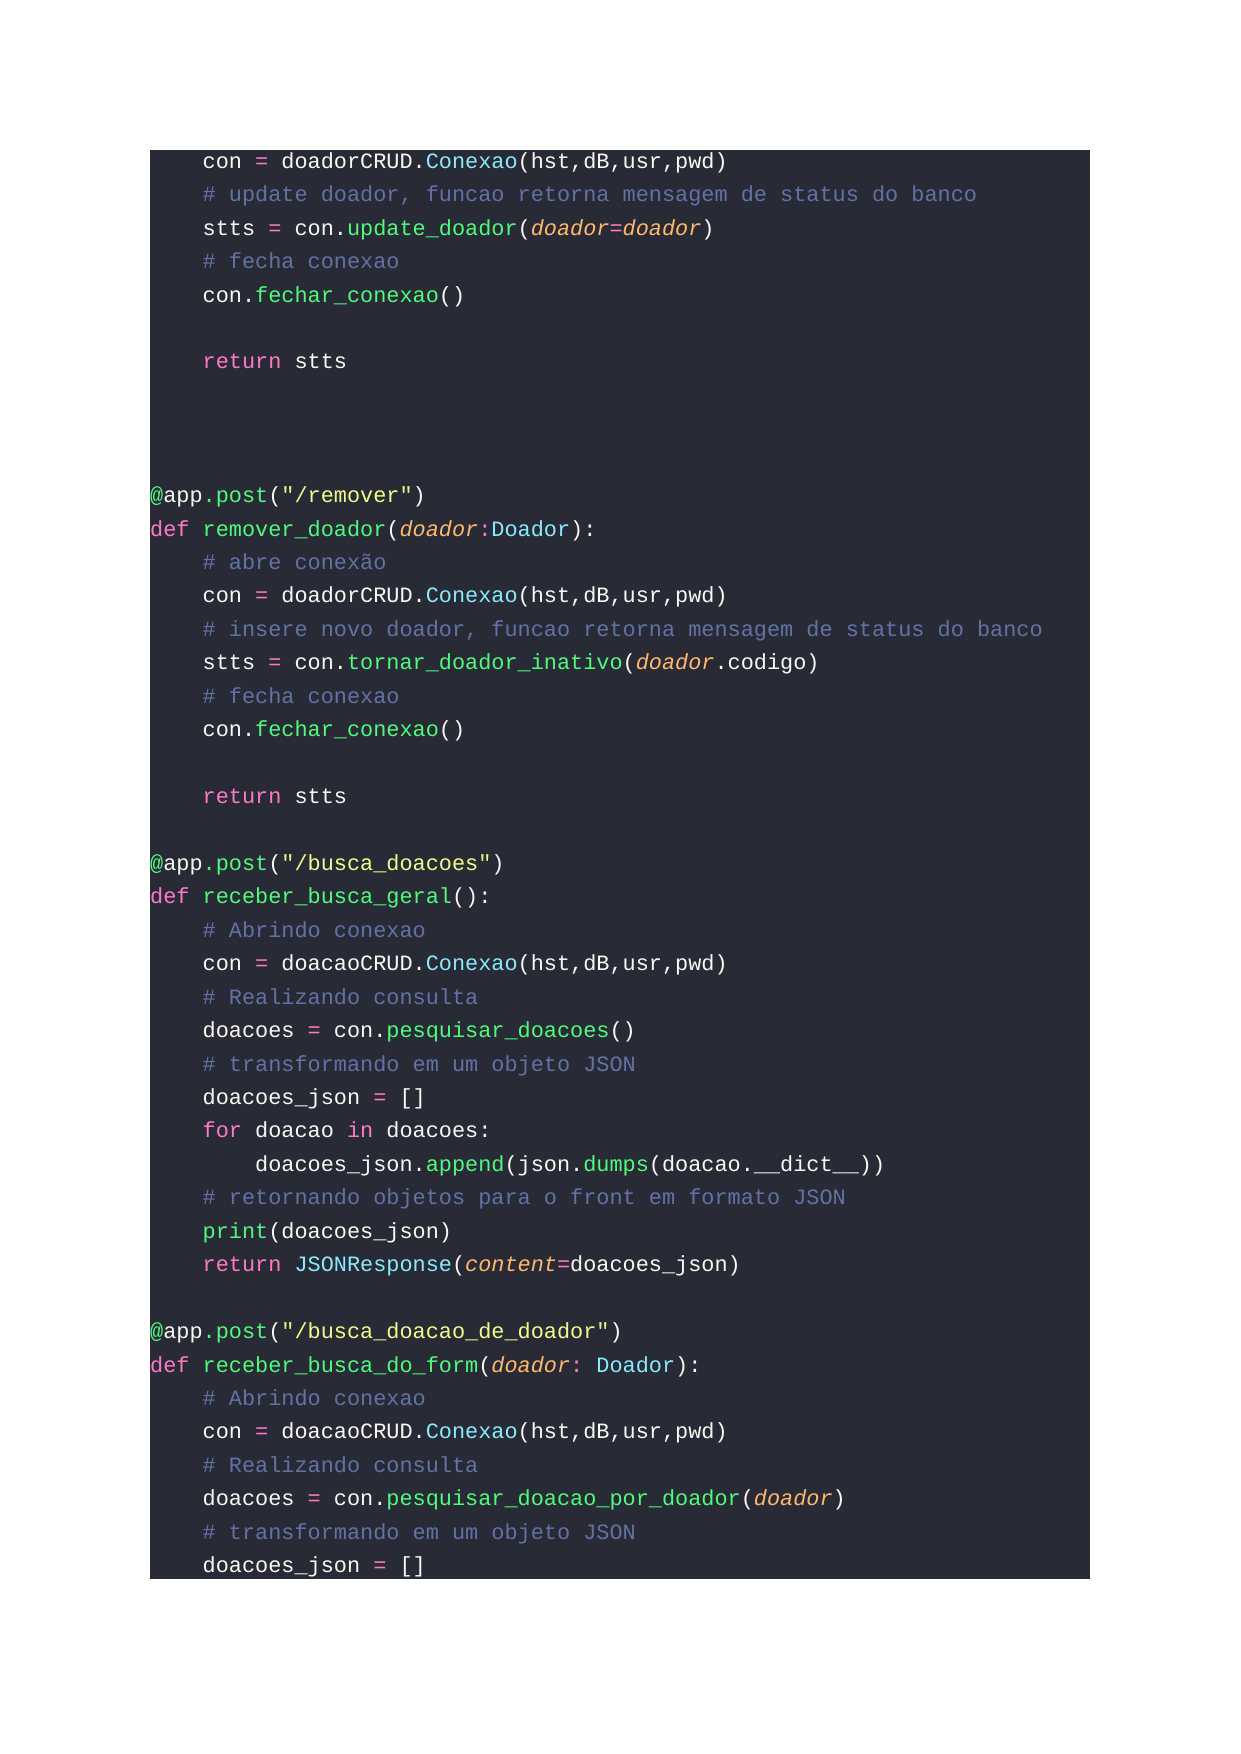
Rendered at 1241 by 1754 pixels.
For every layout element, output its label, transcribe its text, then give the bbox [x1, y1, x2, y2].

text print(doacoes_json) [150, 1220, 1090, 1245]
text doacoes = con.pesquisar_doacoes() [150, 1019, 1090, 1044]
text @app.post("/busca_doacoes") [150, 852, 1090, 877]
text # fecha conexao [150, 250, 1090, 275]
text con = doacaoCRUD.Conexao(hst,dB,usr,pwd) [150, 952, 1090, 977]
text con.fechar_conexao() [150, 718, 1090, 743]
text con = doadorCRUD.Conexao(hst,dB,usr,pwd) [150, 585, 1090, 609]
text def receber_busca_geral(): [150, 886, 1090, 910]
text con = doacaoCRUD.Conexao(hst,dB,usr,pwd) [150, 1421, 1090, 1445]
text con = doadorCRUD.Conexao(hst,dB,usr,pwd) [150, 150, 1090, 175]
text @app.post("/busca_doacao_de_doador") [150, 1320, 1090, 1345]
text # Abrindo conexao [150, 1387, 1090, 1412]
text stts = con.tornar_doador_inativo(doador.codigo) [150, 652, 1090, 676]
text # transformando em um objeto JSON [150, 1521, 1090, 1546]
text # retornando objetos para o front em formato JSON [150, 1187, 1090, 1211]
text doacoes_json = [] [150, 1086, 1090, 1111]
text def remover_doador(doador:Doador): [150, 518, 1090, 543]
text con.fechar_conexao() [150, 284, 1090, 308]
text return stts [150, 351, 1090, 375]
text return JSONResponse(content=doacoes_json) [150, 1253, 1090, 1278]
text doacoes = con.pesquisar_doacao_por_doador(doador) [150, 1487, 1090, 1512]
text # Realizando consulta [150, 1454, 1090, 1479]
text # Abrindo conexao [150, 919, 1090, 944]
text # Realizando consulta [150, 986, 1090, 1011]
text doacoes_json.append(json.dumps(doacao.__dict__)) [150, 1153, 1090, 1178]
text # transformando em um objeto JSON [150, 1053, 1090, 1078]
text # fecha conexao [150, 685, 1090, 710]
text # update doador, funcao retorna mensagem de status do banco [150, 183, 1090, 208]
text # abre conexão [150, 551, 1090, 576]
text for doacao in doacoes: [150, 1120, 1090, 1144]
text doacoes_json = [] [150, 1554, 1090, 1579]
text def receber_busca_do_form(doador: Doador): [150, 1354, 1090, 1378]
text stts = con.update_doador(doador=doador) [150, 217, 1090, 242]
text @app.post("/remover") [150, 484, 1090, 509]
text return stts [150, 785, 1090, 810]
text # insere novo doador, funcao retorna mensagem de status do banco [150, 618, 1090, 643]
